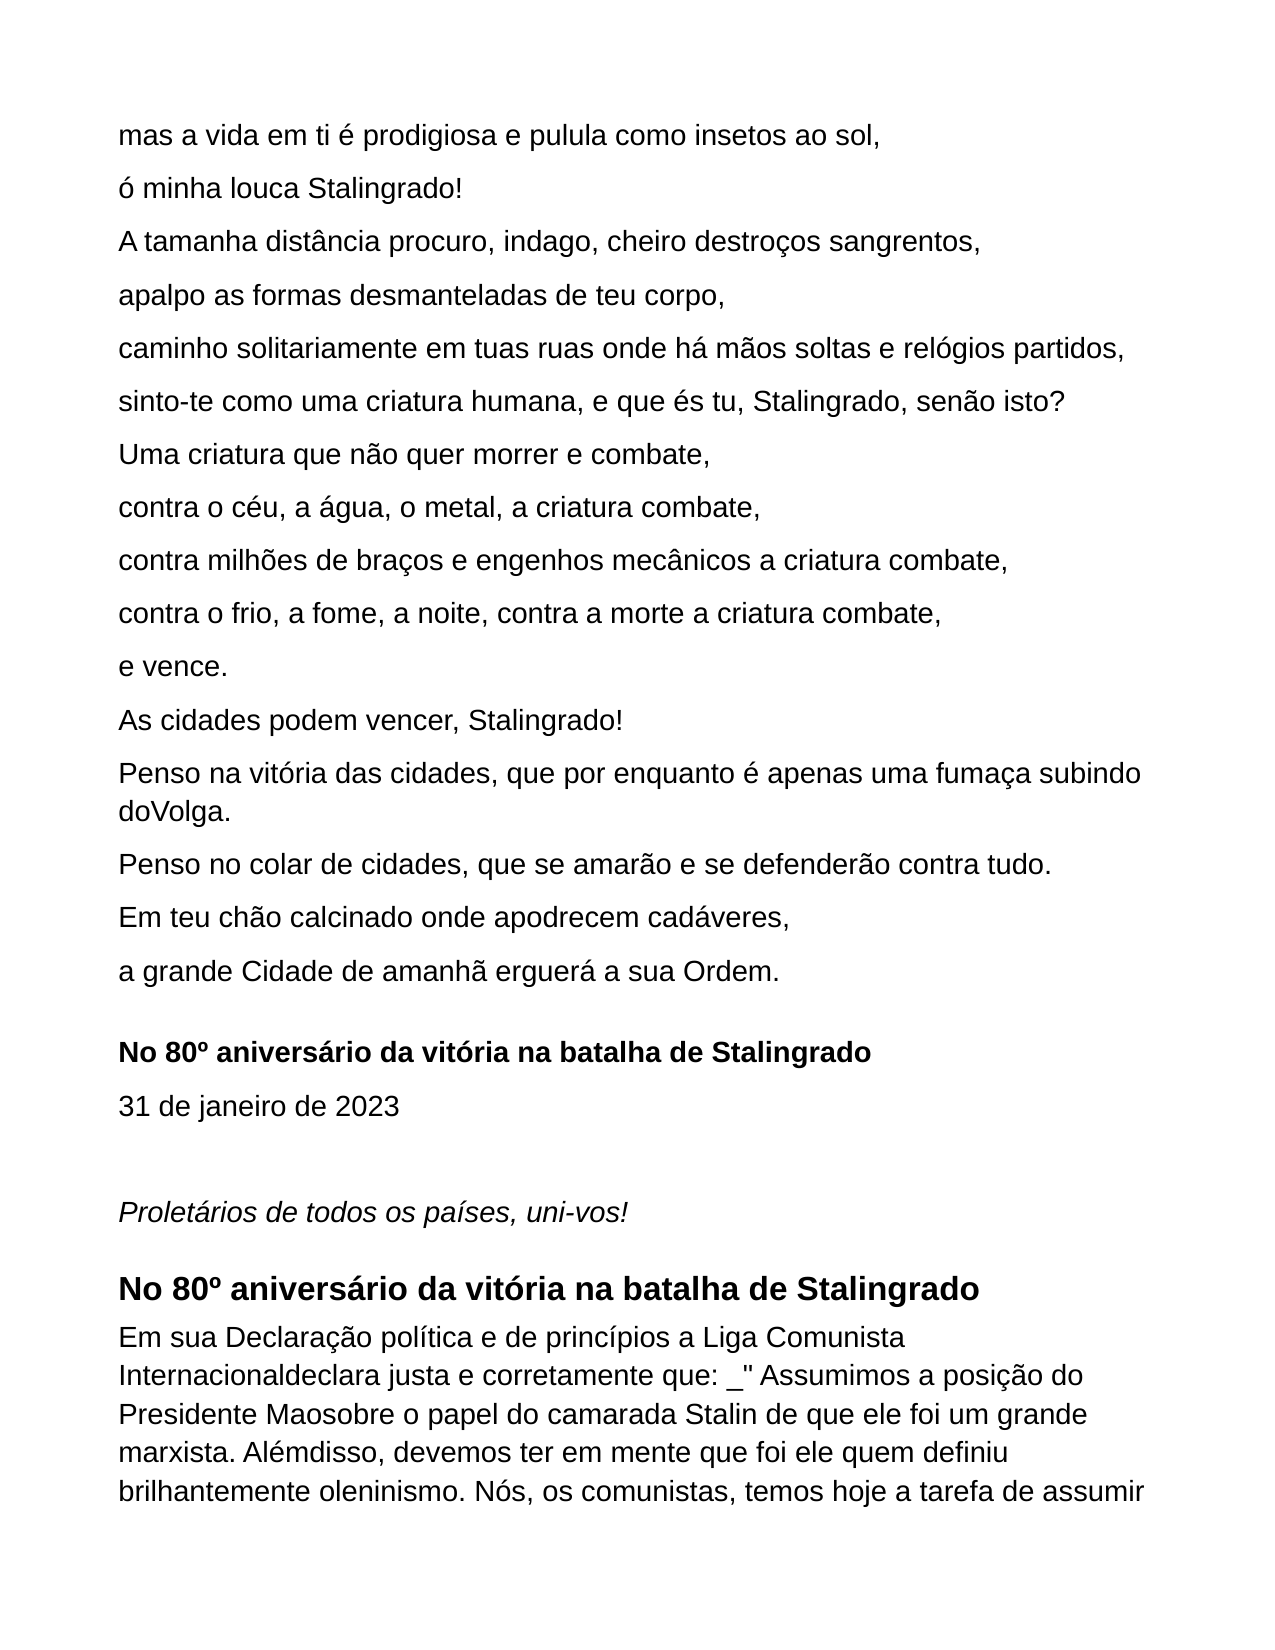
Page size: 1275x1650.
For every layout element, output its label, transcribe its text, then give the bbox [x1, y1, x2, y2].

text Em teu chão calcinado onde apodrecem cadáveres, [118, 900, 1157, 934]
text Em sua Declaração política e de princípios a Liga Comunista Internacionaldeclara justa e corretamente que: _" Assumimos a posição do Presidente Maosobre o papel do camarada Stalin de que ele foi um grande marxista. Alémdisso, devemos ter em mente que foi ele quem definiu brilhantemente oleninismo. Nós, os comunistas, temos hoje a tarefa de assumir [118, 1320, 1157, 1507]
text apalpo as formas desmanteladas de teu corpo, [118, 277, 1157, 311]
text contra milhões de braços e engenhos mecânicos a criatura combate, [118, 543, 1157, 577]
text Proletários de todos os países, uni-vos! [118, 1195, 1157, 1228]
subtitle No 80º aniversário da vitória na batalha de Stalingrado [118, 1269, 1157, 1307]
text Uma criatura que não quer morrer e combate, [118, 437, 1157, 470]
text mas a vida em ti é prodigiosa e pulula como insetos ao sol, [118, 118, 1157, 152]
text A tamanha distância procuro, indago, cheiro destroços sangrentos, [118, 224, 1157, 258]
text contra o frio, a fome, a noite, contra a morte a criatura combate, [118, 596, 1157, 630]
text caminho solitariamente em tuas ruas onde há mãos soltas e relógios partidos, [118, 331, 1157, 364]
text As cidades podem vencer, Stalingrado! [118, 702, 1157, 736]
text e vence. [118, 649, 1157, 683]
text No 80º aniversário da vitória na batalha de Stalingrado [118, 1035, 1157, 1069]
text Penso no colar de cidades, que se amarão e se defenderão contra tudo. [118, 847, 1157, 881]
text 31 de janeiro de 2023 [118, 1088, 1157, 1122]
text contra o céu, a água, o metal, a criatura combate, [118, 490, 1157, 523]
text sinto-te como uma criatura humana, e que és tu, Stalingrado, senão isto? [118, 384, 1157, 417]
text Penso na vitória das cidades, que por enquanto é apenas uma fumaça subindo doVolga. [118, 756, 1157, 828]
text ó minha louca Stalingrado! [118, 171, 1157, 205]
text a grande Cidade de amanhã erguerá a sua Ordem. [118, 953, 1157, 987]
